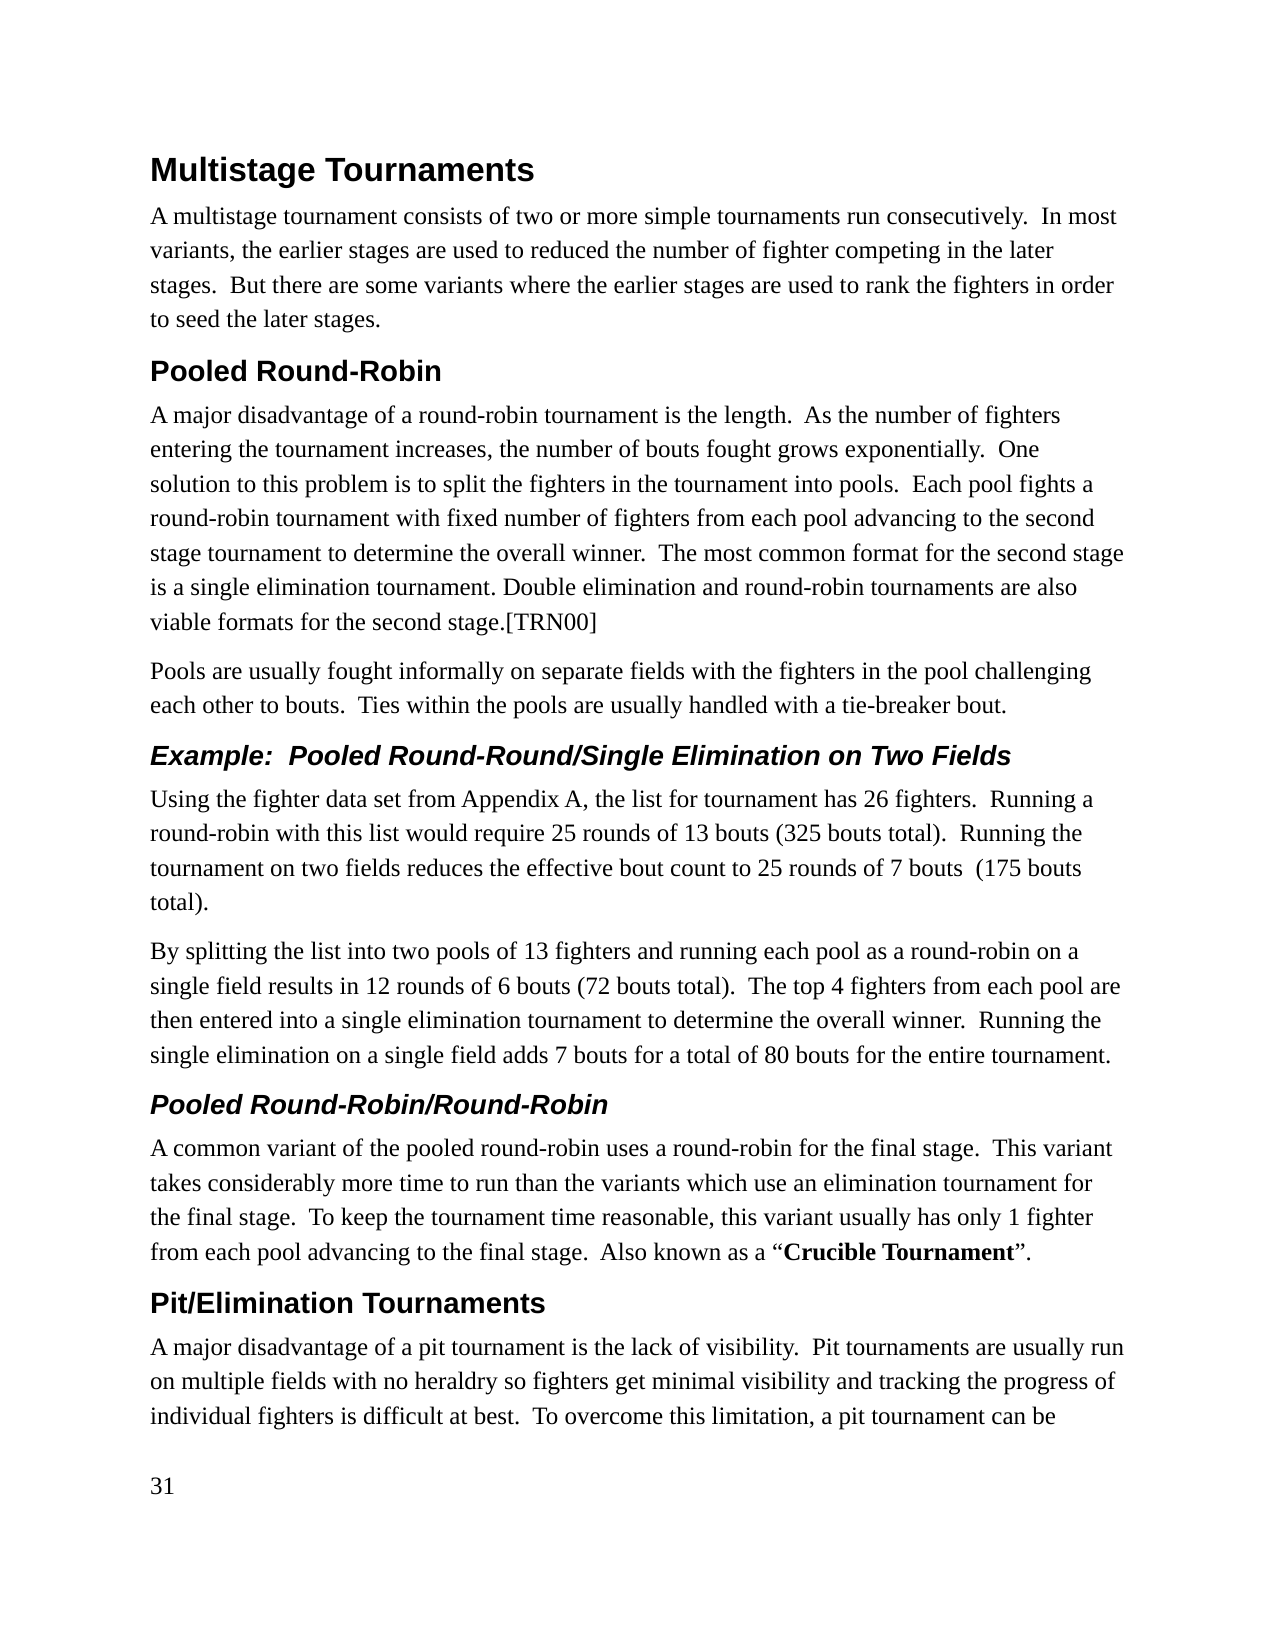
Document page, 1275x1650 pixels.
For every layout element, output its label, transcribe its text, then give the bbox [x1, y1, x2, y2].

text A multistage tournament consists of two or more simple tournaments run consecutively. In most variants, the earlier stages are used to reduced the number of fighter competing in the later stages. But there are some variants where the earlier stages are used to rank the fighters in order to seed the later stages. [150, 201, 1125, 333]
subtitle Multistage Tournaments [150, 150, 1125, 189]
text A major disadvantage of a round-robin tournament is the length. As the number of fighters entering the tournament increases, the number of bouts fought grows exponentially. One solution to this problem is to split the fighters in the tournament into pools. Each pool fights a round-robin tournament with fixed number of fighters from each pool advancing to the second stage tournament to determine the overall winner. The most common format for the second stage is a single elimination tournament. Double elimination and round-robin tournaments are also viable formats for the second stage.[TRN00] [150, 400, 1125, 636]
subtitle Pooled Round-Robin/Round-Robin [150, 1089, 1125, 1121]
text Pools are usually fought informally on separate fields with the fighters in the pool challenging each other to bouts. Ties within the pools are usually handled with a tie-breaker bout. [150, 656, 1125, 719]
text Using the fighter data set from Appendix A, the list for tournament has 26 fighters. Running a round-robin with this list would require 25 rounds of 13 bouts (325 bouts total). Running the tournament on two fields reduces the effective bout count to 25 rounds of 7 bouts (175 bouts total). [150, 784, 1125, 916]
text A common variant of the pooled round-robin uses a round-robin for the final stage. This variant takes considerably more time to run than the variants which use an elimination tournament for the final stage. To keep the tournament time reasonable, this variant usually has only 1 fighter from each pool advancing to the final stage. Also known as a “Crucible Tournament”. [150, 1133, 1125, 1265]
text A major disadvantage of a pit tournament is the lack of visibility. Pit tournaments are usually run on multiple fields with no heraldry so fighters get minimal visibility and tracking the progress of individual fighters is difficult at best. To overcome this limitation, a pit tournament can be [150, 1332, 1125, 1429]
subtitle Pit/Elimination Tournaments [150, 1286, 1125, 1319]
subtitle Example: Pooled Round-Round/Single Elimination on Two Fields [150, 739, 1125, 771]
text By splitting the list into two pools of 13 fighters and running each pool as a round-robin on a single field results in 12 rounds of 6 bouts (72 bouts total). The top 4 fighters from each pool are then entered into a single elimination tournament to determine the overall winner. Running the single elimination on a single field adds 7 bouts for a total of 80 bouts for the entire tournament. [150, 936, 1125, 1068]
subtitle Pooled Round-Robin [150, 354, 1125, 387]
